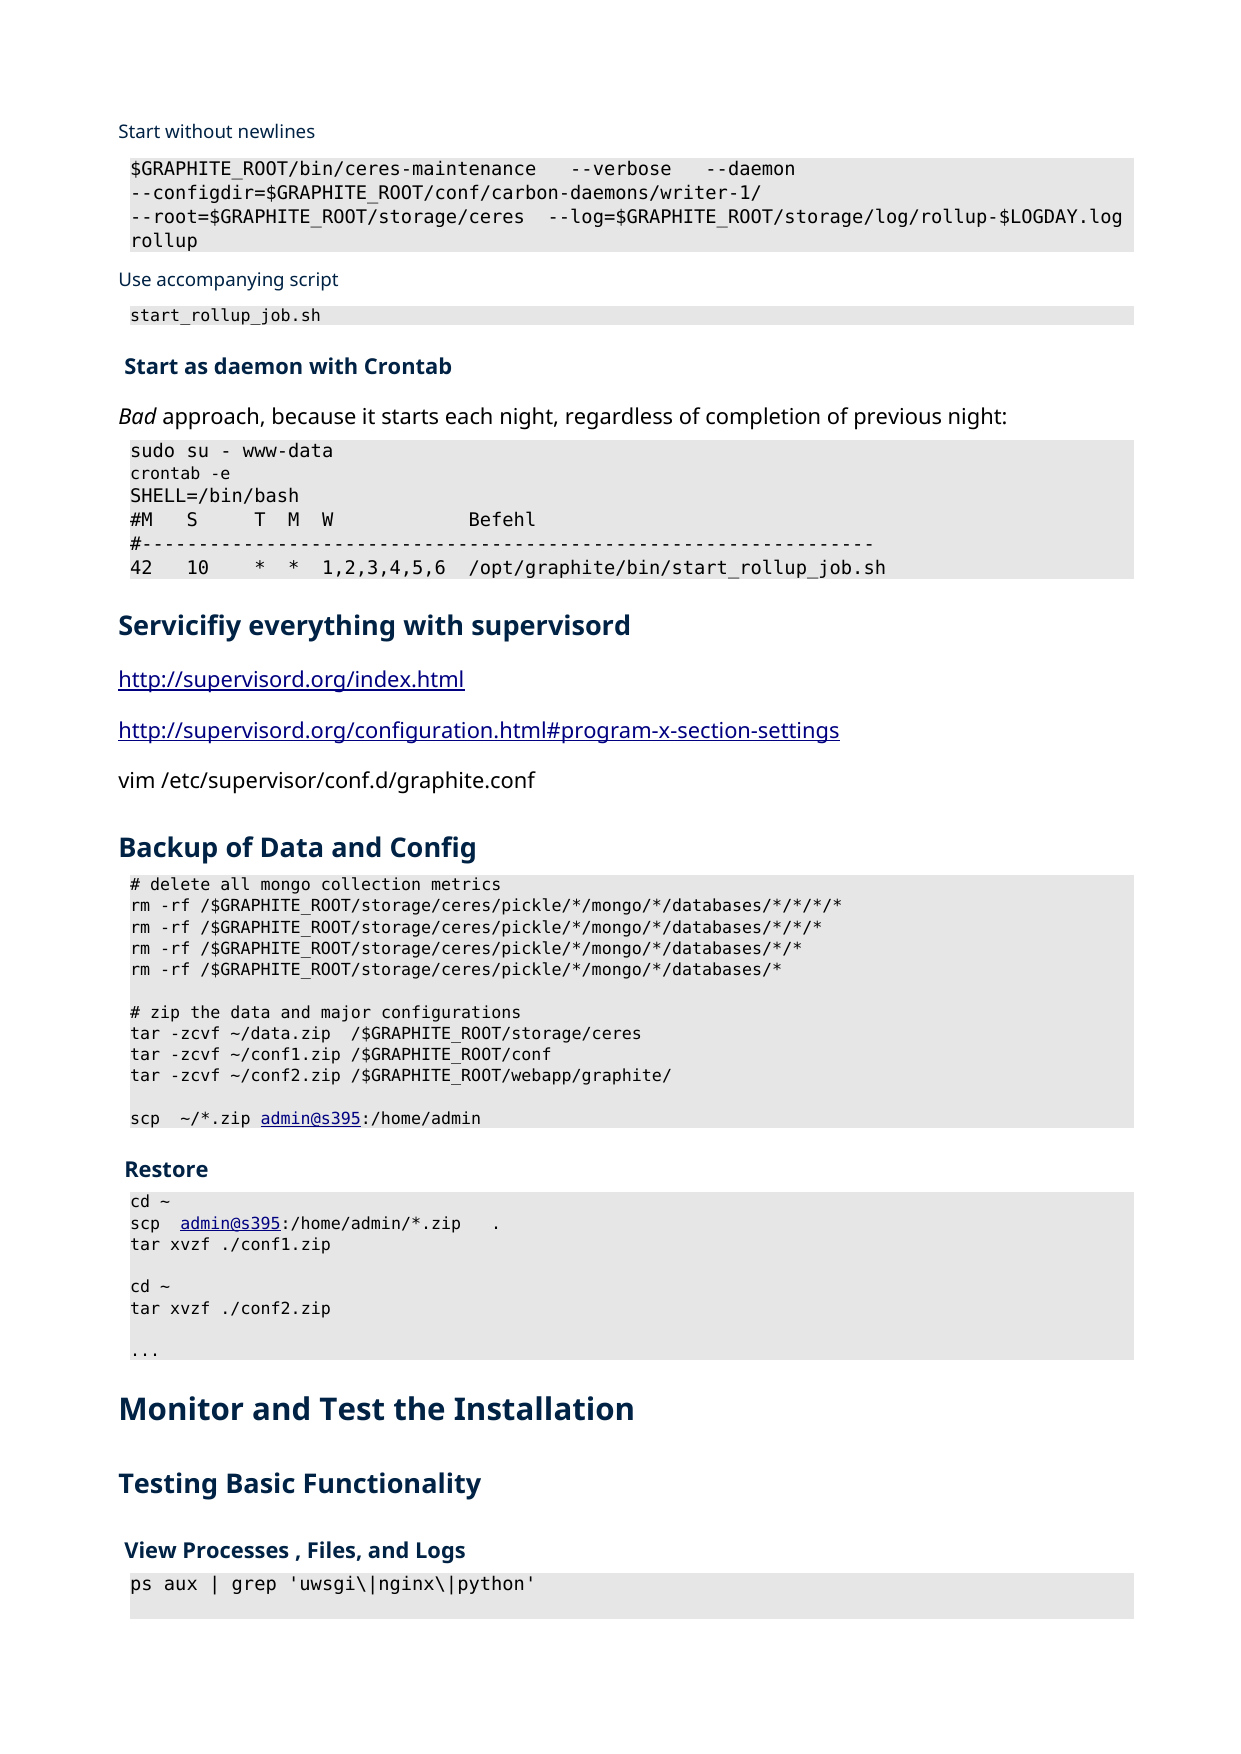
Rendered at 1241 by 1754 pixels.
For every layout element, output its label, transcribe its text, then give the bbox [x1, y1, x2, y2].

text tar -zcvf ~/conf2.zip /$GRAPHITE_ROOT/webapp/graphite/ [130, 1066, 1134, 1086]
text $GRAPHITE_ROOT/bin/ceres-maintenance --verbose --daemon --configdir=$GRAPHITE_ROOT/conf/carbon-daemons/writer-1/ --root=$GRAPHITE_ROOT/storage/ceres --log=$GRAPHITE_ROOT/storage/log/rollup-$LOGDAY.log rollup [130, 158, 1134, 252]
text http://supervisord.org/configuration.html#program-x-section-settings [118, 715, 1134, 744]
text ps aux | grep 'uwsgi\|nginx\|python' [536, 1573, 1134, 1595]
text sudo su - www-data [333, 440, 1134, 462]
text start_rollup_job.sh [130, 306, 1134, 325]
text #M S T M W Befehl [547, 509, 1134, 531]
text rm -rf /$GRAPHITE_ROOT/storage/ceres/pickle/*/mongo/*/databases/*/*/* [130, 917, 1134, 937]
subtitle Servicifiy everything with supervisord [118, 606, 1134, 643]
text # zip the data and major configurations [130, 1002, 1134, 1022]
text vim /etc/supervisor/conf.d/graphite.conf [118, 765, 1134, 795]
subtitle Monitor and Test the Installation [118, 1387, 1134, 1430]
subtitle View Processes , Files, and Logs [124, 1535, 1134, 1564]
text 42 10 * * 1,2,3,4,5,6 /opt/graphite/bin/start_rollup_job.sh [897, 557, 1134, 579]
text scp admin@s395:/home/admin/*.zip . [130, 1213, 1134, 1233]
text # delete all mongo collection metrics [130, 875, 1134, 894]
subtitle Start without newlines [118, 118, 1134, 144]
text http://supervisord.org/index.html [118, 664, 1134, 694]
text Bad approach, because it starts each night, regardless of completion of previous night: [118, 401, 1134, 431]
text tar xvzf ./conf1.zip [130, 1235, 1134, 1254]
text rm -rf /$GRAPHITE_ROOT/storage/ceres/pickle/*/mongo/*/databases/* [130, 960, 1134, 979]
subtitle Testing Basic Functionality [118, 1464, 1134, 1501]
text rm -rf /$GRAPHITE_ROOT/storage/ceres/pickle/*/mongo/*/databases/*/* [130, 939, 1134, 958]
text crontab -e [130, 464, 1134, 483]
text cd ~ [130, 1192, 1134, 1212]
text tar -zcvf ~/data.zip /$GRAPHITE_ROOT/storage/ceres [130, 1024, 1134, 1043]
text ... [130, 1341, 1134, 1360]
subtitle Start as daemon with Crontab [124, 351, 1134, 380]
text tar xvzf ./conf2.zip [130, 1298, 1134, 1318]
text cd ~ [130, 1277, 1134, 1297]
text #----------------------------------------------------------------- [886, 533, 1134, 555]
text scp ~/*.zip admin@s395:/home/admin [130, 1109, 1134, 1128]
subtitle Use accompanying script [118, 266, 1134, 291]
text rm -rf /$GRAPHITE_ROOT/storage/ceres/pickle/*/mongo/*/databases/*/*/*/* [130, 896, 1134, 916]
subtitle Restore [124, 1154, 1134, 1183]
text tar -zcvf ~/conf1.zip /$GRAPHITE_ROOT/conf [130, 1045, 1134, 1064]
text SHELL=/bin/bash [310, 485, 1134, 507]
subtitle Backup of Data and Config [118, 828, 1134, 865]
